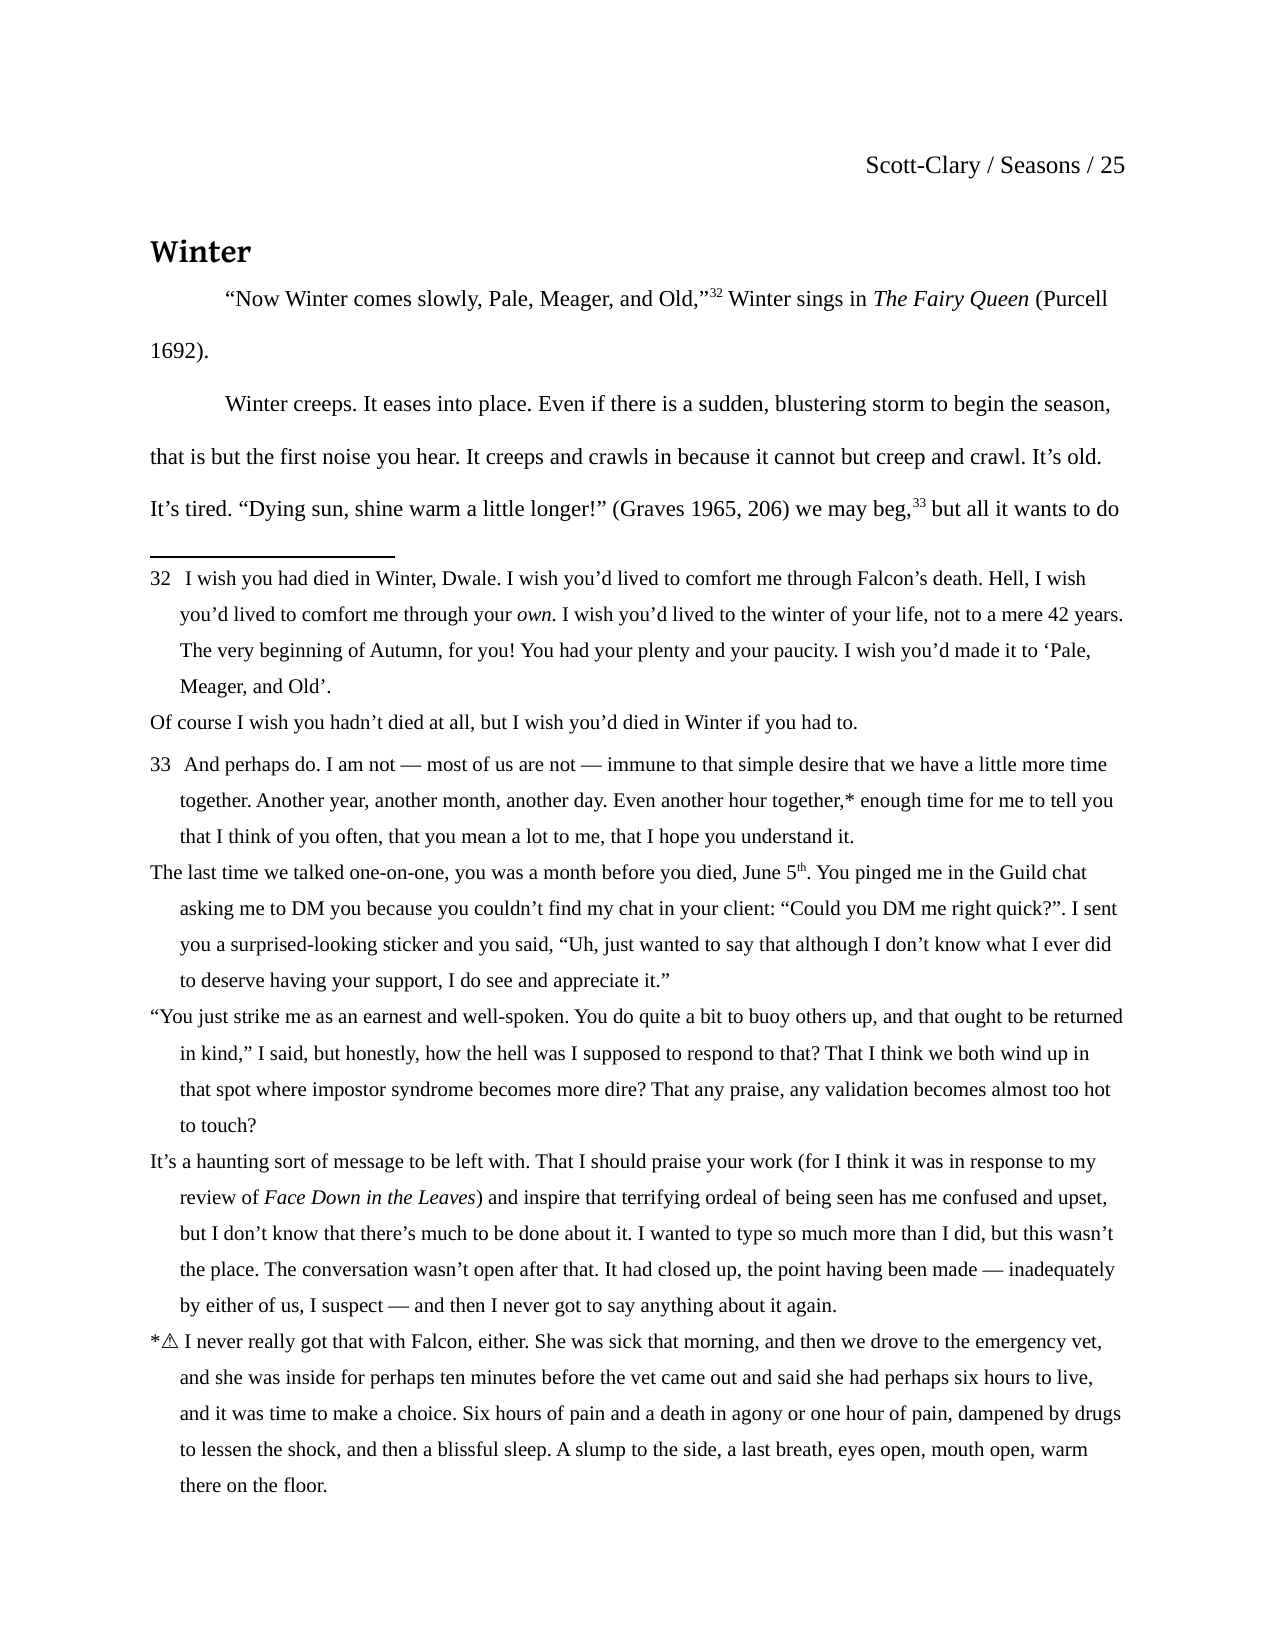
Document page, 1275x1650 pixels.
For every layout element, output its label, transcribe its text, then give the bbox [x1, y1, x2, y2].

text “Now Winter comes slowly, Pale, Meager, and Old,” Winter sings in The Fairy Queen (Purcell 1692). [150, 284, 1125, 364]
text It’s a haunting sort of message to be left with. That I should praise your work (for I think it was in response to my review of Face Down in the Leaves) and inspire that terrifying ordeal of being seen has me confused and upset, but I don’t know that there’s much to be done about it. I wanted to type so much more than I did, but this wasn’t the place. The conversation wasn’t open after that. It had closed up, the point having been made — inadequately by either of us, I suspect — and then I never got to say anything about it again. [147, 1146, 1128, 1317]
text I wish you had died in Winter, Dwale. I wish you’d lived to comfort me through Falcon’s death. Hell, I wish you’d lived to comfort me through your own. I wish you’d lived to the winter of your life, not to a mere 42 years. The very beginning of Autumn, for you! You had your plenty and your paucity. I wish you’d made it to ‘Pale, Meager, and Old’. [147, 563, 1128, 698]
text The last time we talked one-on-one, you was a month before you died, June 5th. You pinged me in the Guild chat asking me to DM you because you couldn’t find my chat in your client: “Could you DM me right quick?”. I sent you a surprised-looking sticker and you said, “Uh, just wanted to say that although I don’t know what I ever did to deserve having your support, I do see and appreciate it.” [147, 857, 1128, 992]
text *⚠ I never really got that with Falcon, either. She was sick that morning, and then we drove to the emergency vet, and she was inside for perhaps ten minutes before the vet came out and said she had perhaps six hours to live, and it was time to make a choice. Six hours of pain and a death in agony or one hour of pain, dampened by drugs to lessen the shock, and then a blissful sleep. A slump to the side, a last breath, eyes open, mouth open, warm there on the floor. [147, 1326, 1128, 1500]
text Of course I wish you hadn’t died at all, but I wish you’d died in Winter if you had to. [147, 707, 1128, 737]
text “You just strike me as an earnest and well-spoken. You do quite a bit to buoy others up, and that ought to be returned in kind,” I said, but honestly, how the hell was I supposed to respond to that? That I think we both wind up in that spot where impostor syndrome becomes more dire? That any praise, any validation becomes almost too hot to touch? [147, 1001, 1128, 1137]
text Winter creeps. It eases into place. Even if there is a sudden, blustering storm to begin the season, that is but the first noise you hear. It creeps and crawls in because it cannot but creep and crawl. It’s old. It’s tired. “Dying sun, shine warm a little longer!” (Graves 1965, 206) we may beg, but all it wants to do [150, 390, 1125, 522]
text And perhaps do. I am not — most of us are not — immune to that simple desire that we have a little more time together. Another year, another month, another day. Even another hour together,* enough time for me to tell you that I think of you often, that you mean a lot to me, that I hope you understand it. [147, 749, 1128, 848]
subtitle Winter [150, 233, 1125, 272]
